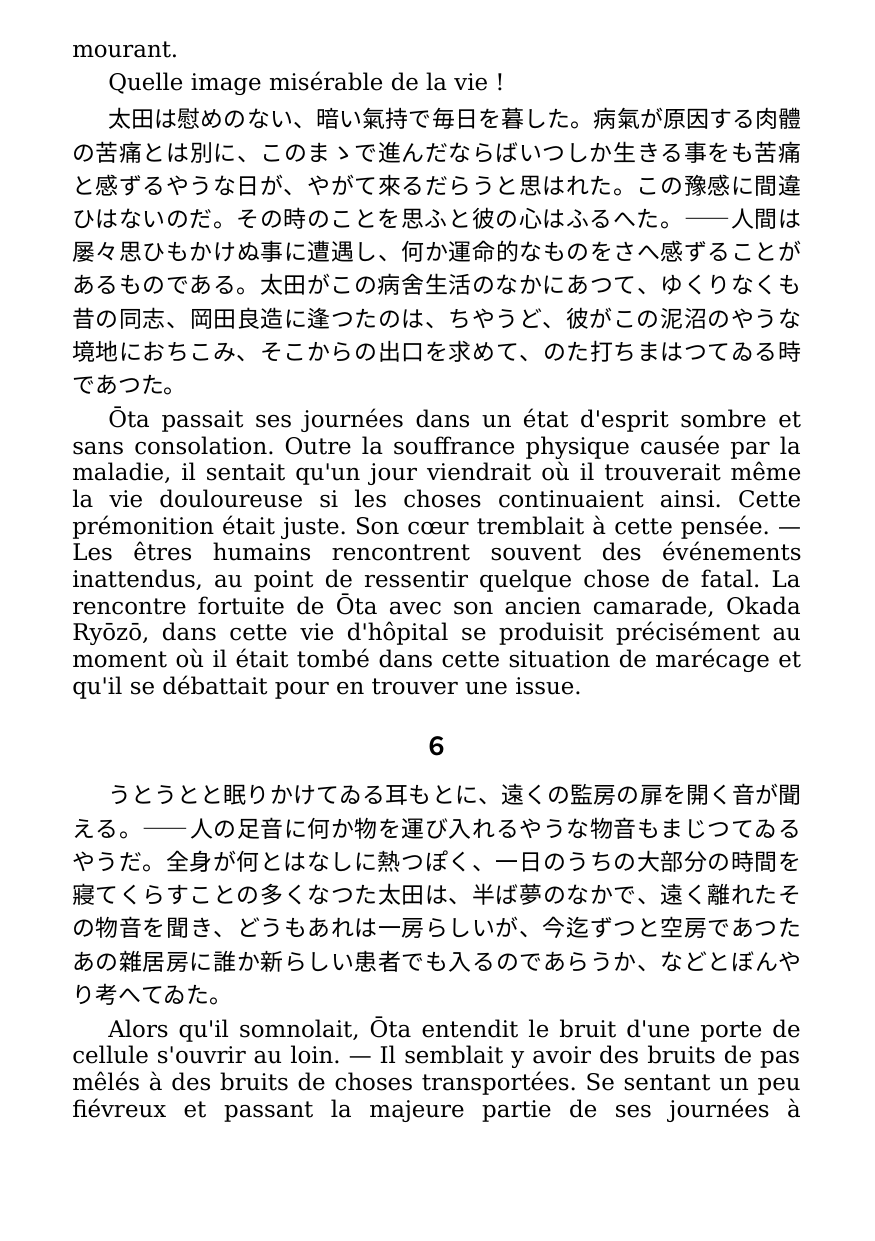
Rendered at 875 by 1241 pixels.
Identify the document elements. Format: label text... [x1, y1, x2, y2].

text mourant. [72, 36, 802, 63]
subtitle ６ [36, 723, 838, 766]
text うとうとと眠りかけてゐる耳もとに、遠くの監房の扉を開く音が聞える。――人の足音に何か物を運び入れるやうな物音もまじつてゐるやうだ。全身が何とはなしに熱つぽく、一日のうちの大部分の時間を寢てくらすことの多くなつた太田は、半ば夢のなかで、遠く離れたその物音を聞き、どうもあれは一房らしいが、今迄ずつと空房であつたあの雜居房に誰か新らしい患者でも入るのであらうか、などとぼんやり考へてゐた。 [72, 777, 802, 1010]
text Ōta passait ses journées dans un état d'esprit sombre et sans consolation. Outre la souffrance physique causée par la maladie, il sentait qu'un jour viendrait où il trouverait même la vie douloureuse si les choses continuaient ainsi. Cette prémonition était juste. Son cœur tremblait à cette pensée. — Les êtres humains rencontrent souvent des événements inattendus, au point de ressentir quelque chose de fatal. La rencontre fortuite de Ōta avec son ancien camarade, Okada Ryōzō, dans cette vie d'hôpital se produisit précisément au moment où il était tombé dans cette situation de marécage et qu'il se débattait pour en trouver une issue. [72, 406, 802, 699]
text Quelle image misérable de la vie ! [72, 69, 802, 95]
text 太田は慰めのない、暗い氣持で毎日を暮した。病氣が原因する肉體の苦痛とは別に、このまゝで進んだならばいつしか生きる事をも苦痛と感ずるやうな日が、やがて來るだらうと思はれた。この豫感に間違ひはないのだ。その時のことを思ふと彼の心はふるへた。――人間は屡々思ひもかけぬ事に遭遇し、何か運命的なものをさへ感ずることがあるものである。太田がこの病舍生活のなかにあつて、ゆくりなくも昔の同志、岡田良造に逢つたのは、ちやうど、彼がこの泥沼のやうな境地におちこみ、そこからの出口を求めて、のた打ちまはつてゐる時であつた。 [72, 101, 802, 400]
text Alors qu'il somnolait, Ōta entendit le bruit d'une porte de cellule s'ouvrir au loin. — Il semblait y avoir des bruits de pas mêlés à des bruits de choses transportées. Se sentant un peu fiévreux et passant la majeure partie de ses journées à [72, 1016, 802, 1123]
